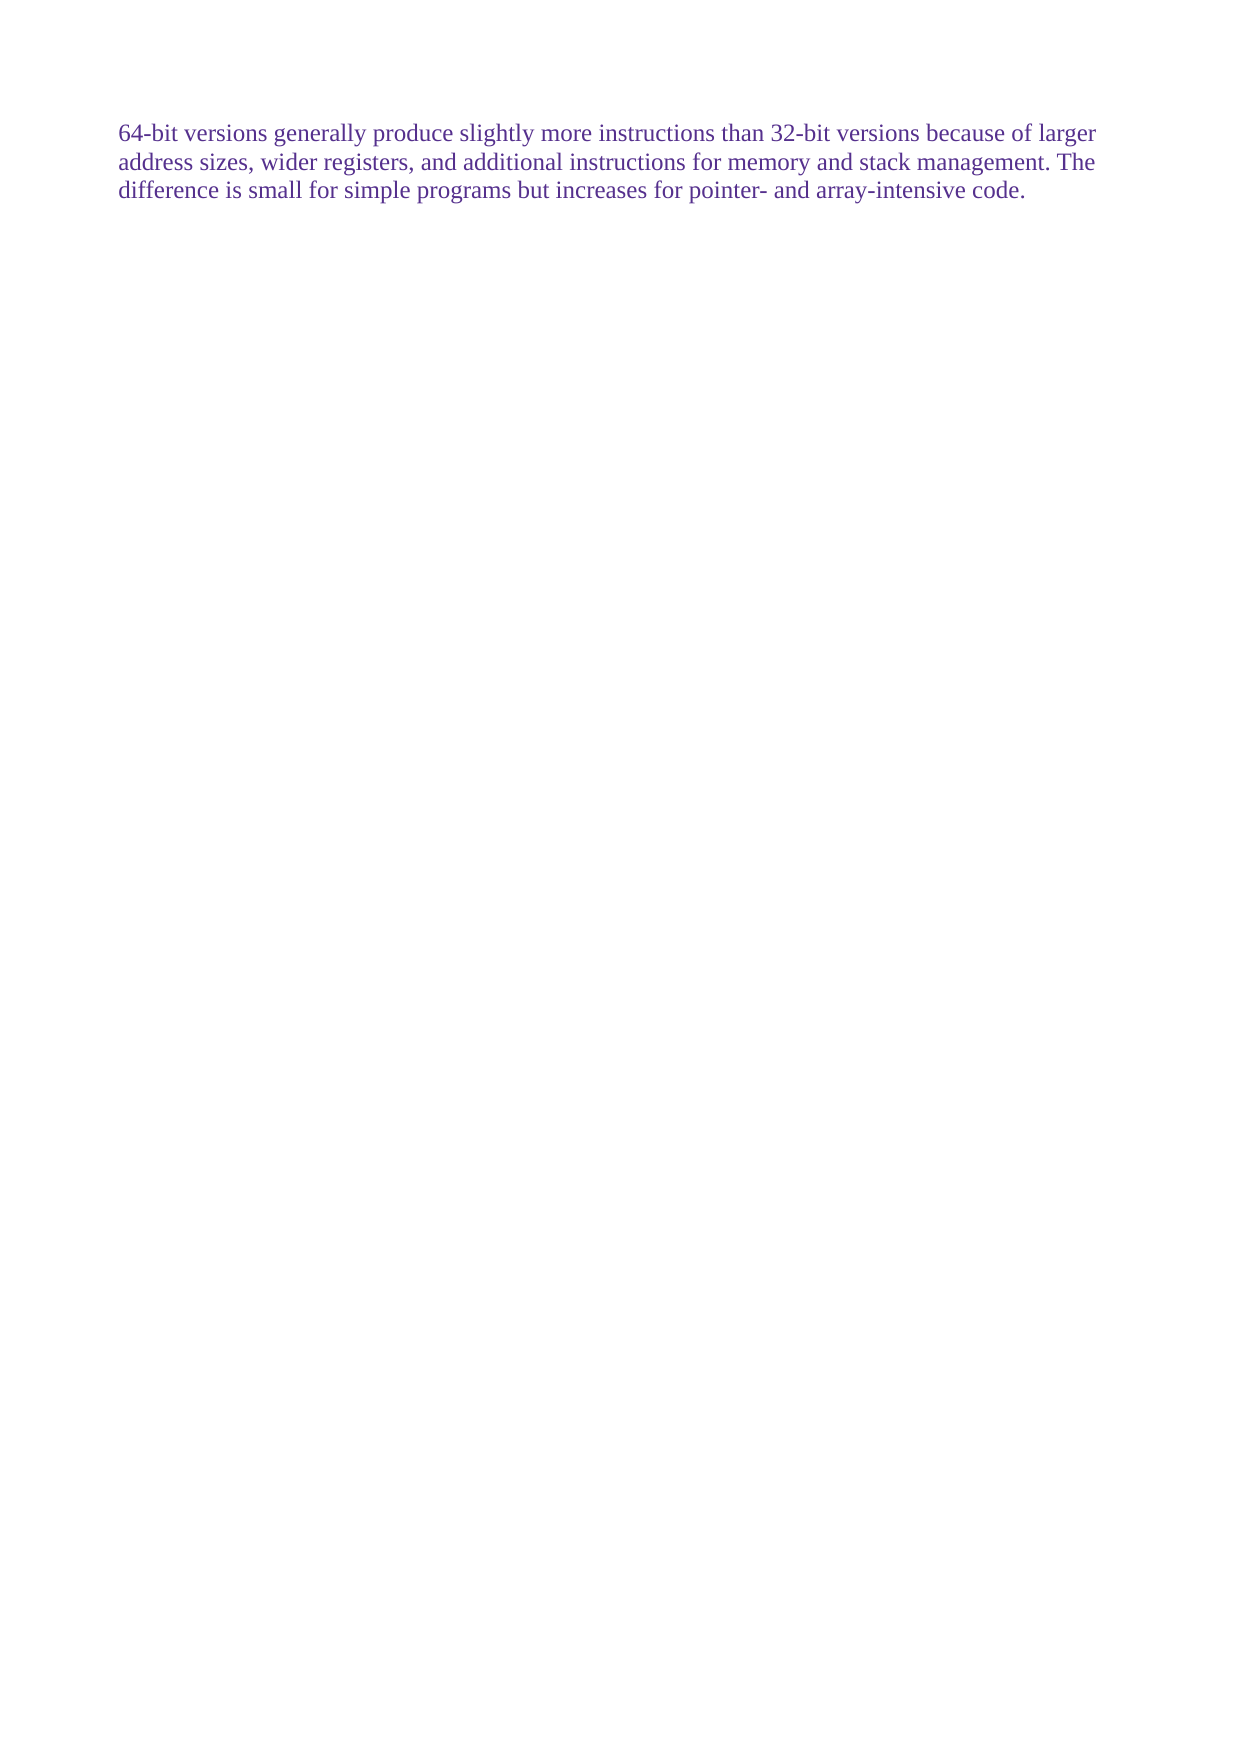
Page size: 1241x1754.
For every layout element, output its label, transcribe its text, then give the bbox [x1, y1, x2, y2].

text 64-bit versions generally produce slightly more instructions than 32-bit versions because of larger address sizes, wider registers, and additional instructions for memory and stack management. The difference is small for simple programs but increases for pointer- and array-intensive code. [118, 118, 1122, 204]
